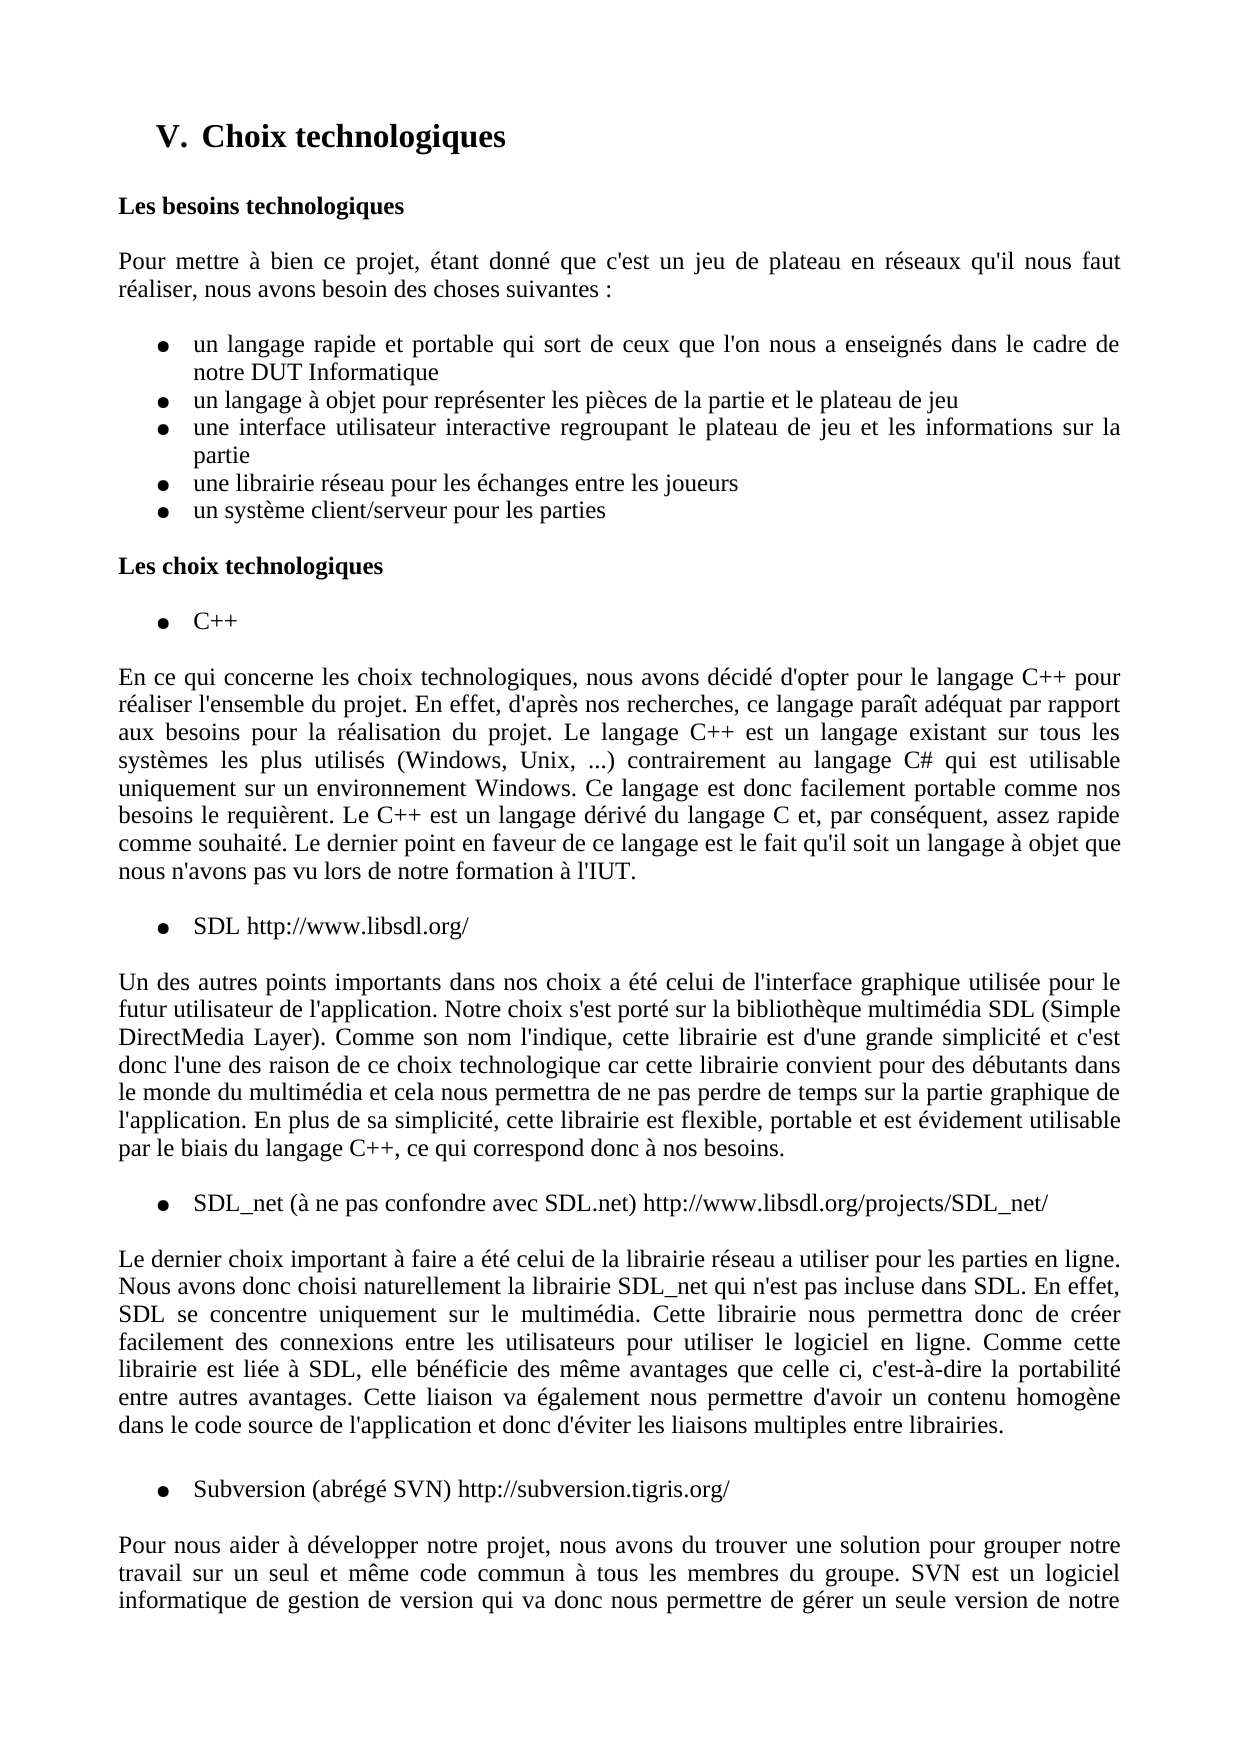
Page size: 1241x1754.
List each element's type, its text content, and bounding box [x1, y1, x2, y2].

text En ce qui concerne les choix technologiques, nous avons décidé d'opter pour le langage C++ pour réaliser l'ensemble du projet. En effet, d'après nos recherches, ce langage paraît adéquat par rapport aux besoins pour la réalisation du projet. Le langage C++ est un langage existant sur tous les systèmes les plus utilisés (Windows, Unix, ...) contrairement au langage C# qui est utilisable uniquement sur un environnement Windows. Ce langage est donc facilement portable comme nos besoins le requièrent. Le C++ est un langage dérivé du langage C et, par conséquent, assez rapide comme souhaité. Le dernier point en faveur de ce langage est le fait qu'il soit un langage à objet que nous n'avons pas vu lors de notre formation à l'IUT. [118, 663, 1122, 884]
list Choix technologiques [156, 118, 1122, 155]
list SDL_net (à ne pas confondre avec SDL.net) http://www.libsdl.org/projects/SDL_net/ [156, 1189, 1122, 1217]
list un langage rapide et portable qui sort de ceux que l'on nous a enseignés dans le cadre de notre DUT Informatique [156, 330, 1122, 386]
list C++ [156, 607, 1122, 635]
list une interface utilisateur interactive regroupant le plateau de jeu et les informations sur la partie [156, 413, 1122, 469]
text Pour nous aider à développer notre projet, nous avons du trouver une solution pour grouper notre travail sur un seul et même code commun à tous les membres du groupe. SVN est un logiciel informatique de gestion de version qui va donc nous permettre de gérer un seule version de notre [118, 1531, 1122, 1614]
text Pour mettre à bien ce projet, étant donné que c'est un jeu de plateau en réseaux qu'il nous faut réaliser, nous avons besoin des choses suivantes : [118, 247, 1122, 303]
list une librairie réseau pour les échanges entre les joueurs [156, 469, 1122, 497]
list un langage à objet pour représenter les pièces de la partie et le plateau de jeu [156, 386, 1122, 413]
list SDL http://www.libsdl.org/ [156, 912, 1122, 940]
text Les besoins technologiques [118, 192, 1122, 219]
text Un des autres points importants dans nos choix a été celui de l'interface graphique utilisée pour le futur utilisateur de l'application. Notre choix s'est porté sur la bibliothèque multimédia SDL (Simple DirectMedia Layer). Comme son nom l'indique, cette librairie est d'une grande simplicité et c'est donc l'une des raison de ce choix technologique car cette librairie convient pour des débutants dans le monde du multimédia et cela nous permettra de ne pas perdre de temps sur la partie graphique de l'application. En plus de sa simplicité, cette librairie est flexible, portable et est évidement utilisable par le biais du langage C++, ce qui correspond donc à nos besoins. [118, 968, 1122, 1162]
list un système client/serveur pour les parties [156, 497, 1122, 524]
text Le dernier choix important à faire a été celui de la librairie réseau a utiliser pour les parties en ligne. Nous avons donc choisi naturellement la librairie SDL_net qui n'est pas incluse dans SDL. En effet, SDL se concentre uniquement sur le multimédia. Cette librairie nous permettra donc de créer facilement des connexions entre les utilisateurs pour utiliser le logiciel en ligne. Comme cette librairie est liée à SDL, elle bénéficie des même avantages que celle ci, c'est-à-dire la portabilité entre autres avantages. Cette liaison va également nous permettre d'avoir un contenu homogène dans le code source de l'application et donc d'éviter les liaisons multiples entre librairies. [118, 1245, 1122, 1439]
text Les choix technologiques [118, 552, 1122, 580]
list Subversion (abrégé SVN) http://subversion.tigris.org/ [156, 1476, 1122, 1503]
